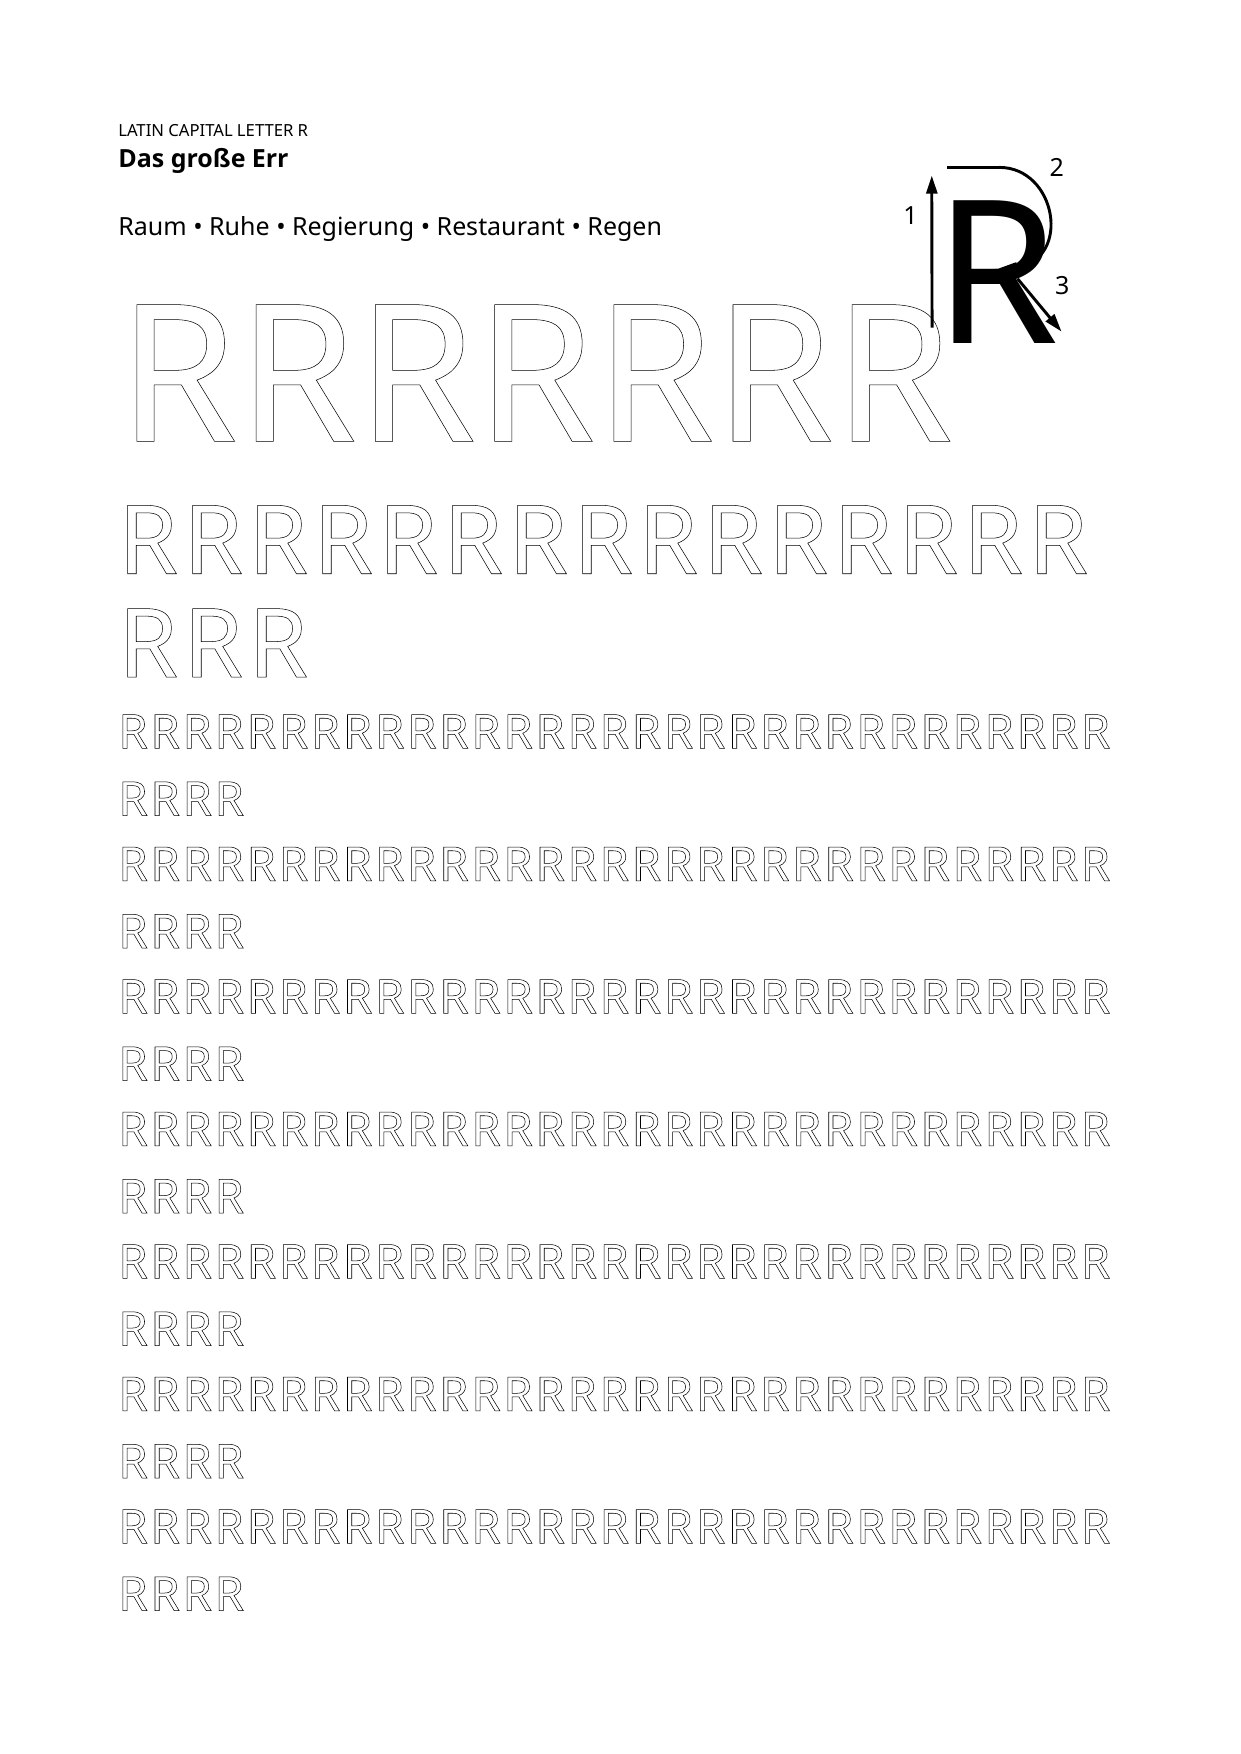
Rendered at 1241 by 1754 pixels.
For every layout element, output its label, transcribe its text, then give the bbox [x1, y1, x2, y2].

text R R R R R R R R R R R R R R R R R R R R R R R R R R R R R R R R R R R [118, 1493, 1122, 1625]
text LATIN CAPITAL LETTER R [118, 118, 1122, 141]
text Raum • Ruhe • Regierung • Restaurant • Regen [118, 209, 930, 243]
text R R R R R R R R R R R R R R R R R R R R R R R R R R R R R R R R R R R [118, 1360, 1122, 1493]
text R R R R R R R R R R R R R R R R R R R R R R R R R R R R R R R R R R R [118, 963, 1122, 1095]
text R R R R R R R R R R R R R R R R R R [118, 491, 1122, 698]
text R R R R R R R R R R R R R R R R R R R R R R R R R R R R R R R R R R R [118, 698, 1122, 830]
text [1050, 209, 1122, 243]
text R R R R R R R R R R R R R R R R R R R R R R R R R R R R R R R R R R R [118, 830, 1122, 963]
text RRRRRRR [118, 243, 1122, 491]
text R R R R R R R R R R R R R R R R R R R R R R R R R R R R R R R R R R R [118, 1095, 1122, 1228]
text R R R R R R R R R R R R R R R R R R R R R R R R R R R R R R R R R R R [118, 1228, 1122, 1360]
text Das große Err [118, 141, 1122, 175]
text [971, 216, 1026, 243]
